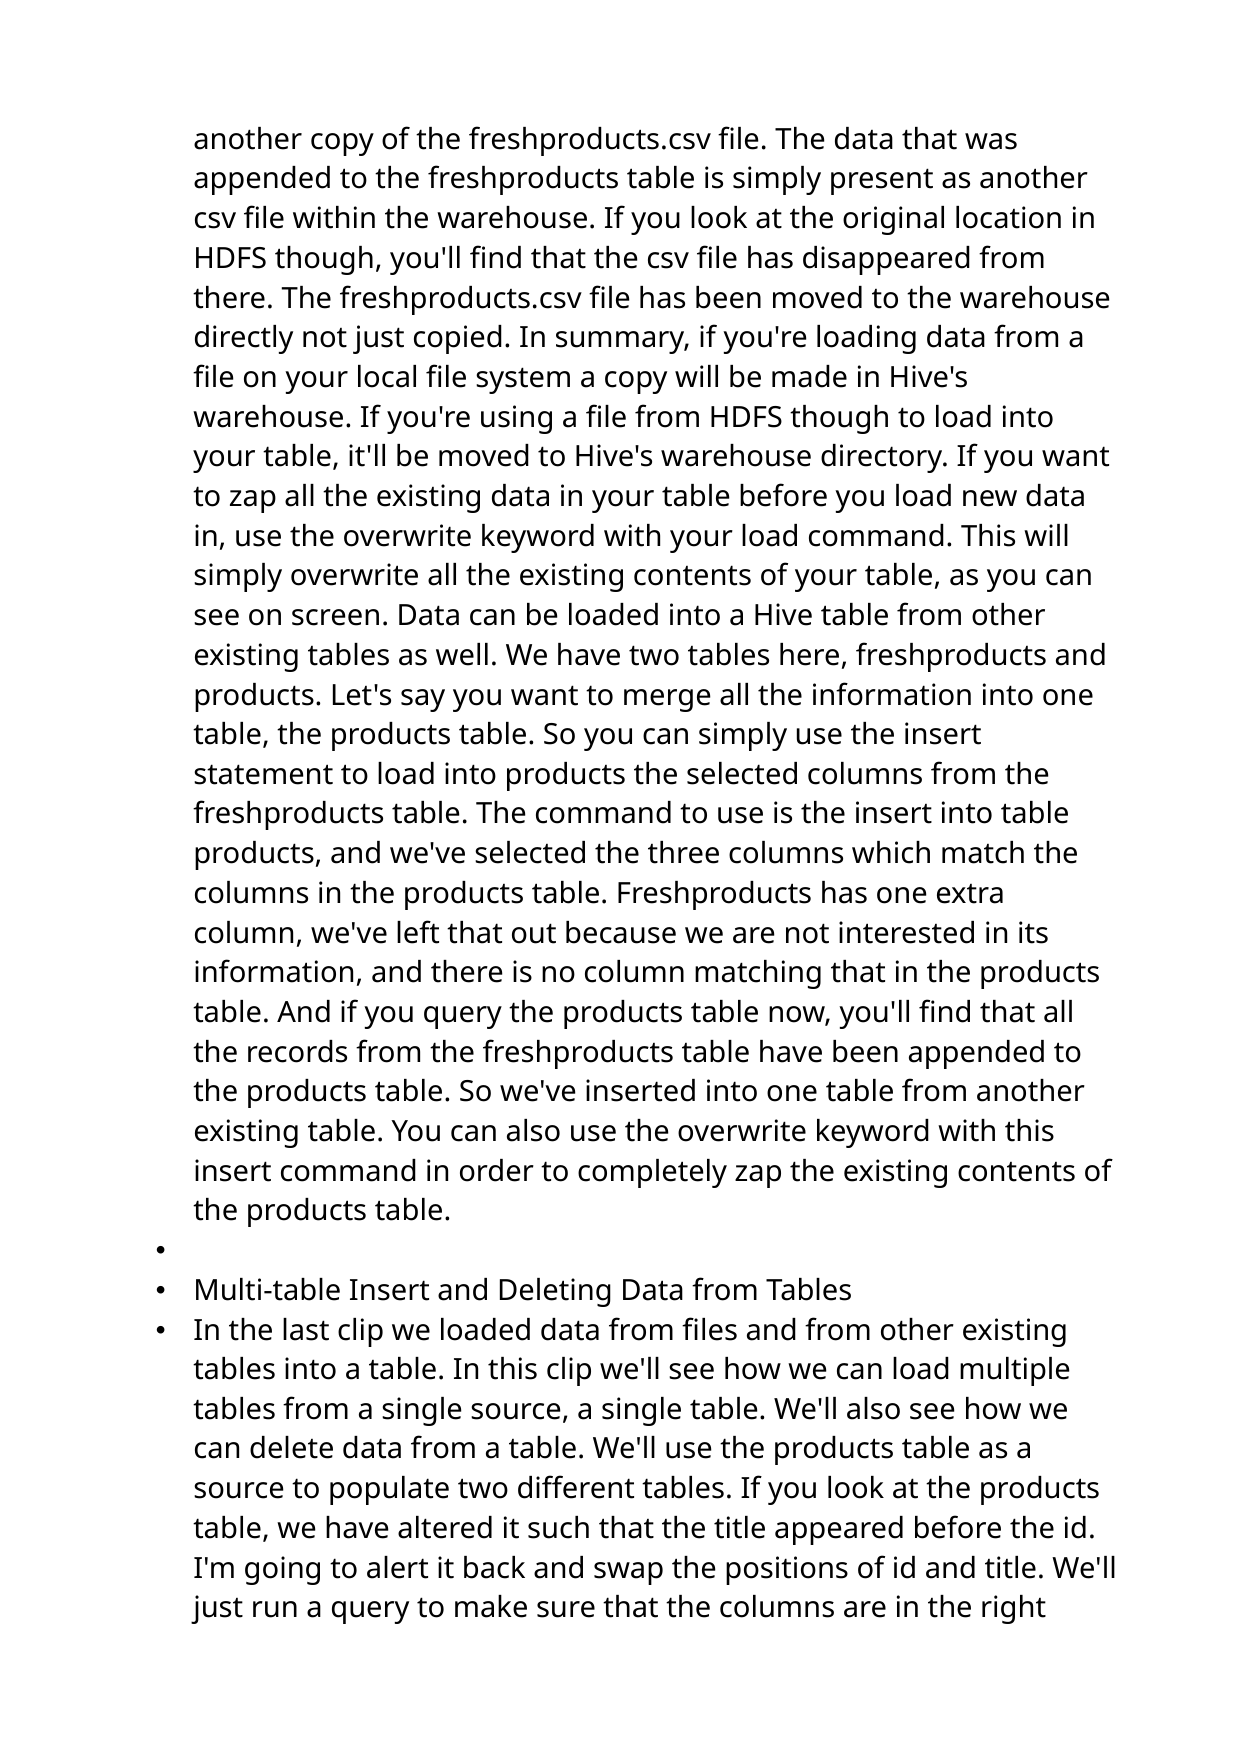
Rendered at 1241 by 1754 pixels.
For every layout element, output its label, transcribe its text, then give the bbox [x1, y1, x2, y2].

list In the last clip we loaded data from files and from other existing tables into a table. In this clip we'll see how we can load multiple tables from a single source, a single table. We'll also see how we can delete data from a table. We'll use the products table as a source to populate two different tables. If you look at the products table, we have altered it such that the title appeared before the id. I'm going to alert it back and swap the positions of id and title. We'll just run a query to make sure that the columns are in the right [156, 1309, 1122, 1626]
list another copy of the freshproducts.csv file. The data that was appended to the freshproducts table is simply present as another csv file within the warehouse. If you look at the original location in HDFS though, you'll find that the csv file has disappeared from there. The freshproducts.csv file has been moved to the warehouse directly not just copied. In summary, if you're loading data from a file on your local file system a copy will be made in Hive's warehouse. If you're using a file from HDFS though to load into your table, it'll be moved to Hive's warehouse directory. If you want to zap all the existing data in your table before you load new data in, use the overwrite keyword with your load command. This will simply overwrite all the existing contents of your table, as you can see on screen. Data can be loaded into a Hive table from other existing tables as well. We have two tables here, freshproducts and products. Let's say you want to merge all the information into one table, the products table. So you can simply use the insert statement to load into products the selected columns from the freshproducts table. The command to use is the insert into table products, and we've selected the three columns which match the columns in the products table. Freshproducts has one extra column, we've left that out because we are not interested in its information, and there is no column matching that in the products table. And if you query the products table now, you'll find that all the records from the freshproducts table have been appended to the products table. So we've inserted into one table from another existing table. You can also use the overwrite keyword with this insert command in order to completely zap the existing contents of the products table. [156, 118, 1122, 1229]
list Multi-table Insert and Deleting Data from Tables [156, 1269, 1122, 1309]
